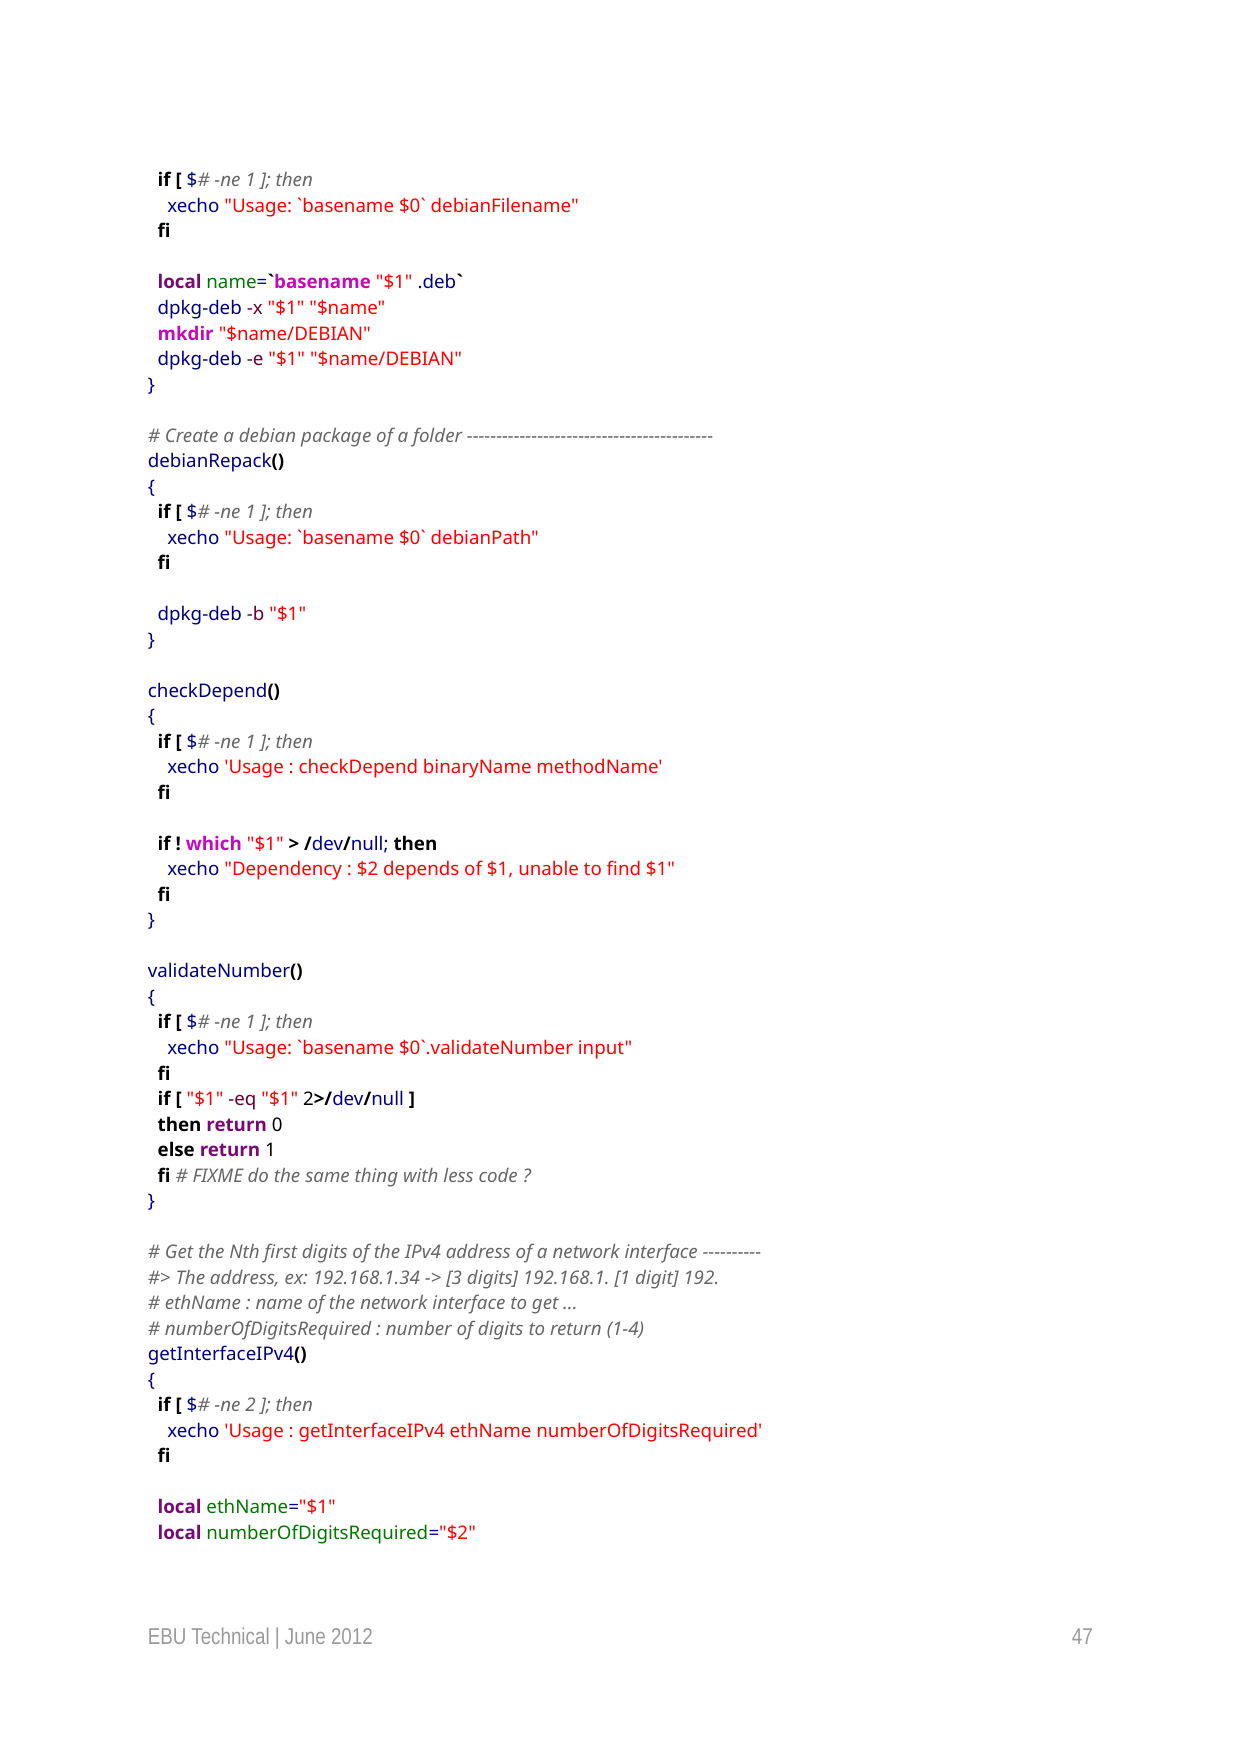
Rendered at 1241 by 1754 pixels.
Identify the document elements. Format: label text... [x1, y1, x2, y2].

text xecho "Usage: `basename $0`.validateNumber input" [148, 1034, 1093, 1060]
text xecho "Usage: `basename $0` debianPath" [148, 524, 1093, 549]
text if [ $# -ne 2 ]; then [148, 1392, 1093, 1417]
text dpkg-deb -x "$1" "$name" [148, 294, 1093, 320]
text xecho "Dependency : $2 depends of $1, unable to find $1" [148, 856, 1093, 881]
text if [ $# -ne 1 ]; then [148, 728, 1093, 754]
text } [148, 1187, 1093, 1213]
text xecho 'Usage : getInterfaceIPv4 ethName numberOfDigitsRequired' [148, 1417, 1093, 1443]
text if [ "$1" -eq "$1" 2>/dev/null ] [148, 1085, 1093, 1111]
text fi [148, 1060, 1093, 1085]
text } [148, 907, 1093, 932]
text # ethName : name of the network interface to get ... [148, 1289, 1093, 1315]
text getInterfaceIPv4() [148, 1341, 1093, 1366]
text } [148, 626, 1093, 652]
text mkdir "$name/DEBIAN" [148, 320, 1093, 345]
text if ! which "$1" > /dev/null; then [148, 830, 1093, 856]
text # Create a debian package of a folder ------------------------------------------ [148, 422, 1093, 447]
text fi [148, 218, 1093, 243]
text { [148, 473, 1093, 498]
text checkDepend() [148, 677, 1093, 703]
text { [148, 1366, 1093, 1392]
text dpkg-deb -e "$1" "$name/DEBIAN" [148, 345, 1093, 371]
text # numberOfDigitsRequired : number of digits to return (1-4) [148, 1315, 1093, 1341]
text { [148, 703, 1093, 728]
text fi [148, 549, 1093, 575]
text dpkg-deb -b "$1" [148, 601, 1093, 626]
text then return 0 [148, 1111, 1093, 1136]
text if [ $# -ne 1 ]; then [148, 498, 1093, 524]
text } [148, 371, 1093, 396]
text fi [148, 779, 1093, 805]
text fi [148, 881, 1093, 907]
text xecho "Usage: `basename $0` debianFilename" [148, 192, 1093, 218]
text # Get the Nth first digits of the IPv4 address of a network interface ---------- [148, 1238, 1093, 1264]
text fi # FIXME do the same thing with less code ? [148, 1162, 1093, 1187]
text validateNumber() [148, 958, 1093, 983]
text local name=`basename "$1" .deb` [148, 269, 1093, 294]
text local numberOfDigitsRequired="$2" [148, 1519, 1093, 1545]
text fi [148, 1443, 1093, 1468]
text else return 1 [148, 1136, 1093, 1162]
text if [ $# -ne 1 ]; then [148, 1009, 1093, 1034]
text xecho 'Usage : checkDepend binaryName methodName' [148, 754, 1093, 779]
text debianRepack() [148, 447, 1093, 473]
text #> The address, ex: 192.168.1.34 -> [3 digits] 192.168.1. [1 digit] 192. [148, 1264, 1093, 1289]
text if [ $# -ne 1 ]; then [148, 167, 1093, 192]
text { [148, 983, 1093, 1009]
text local ethName="$1" [148, 1494, 1093, 1519]
